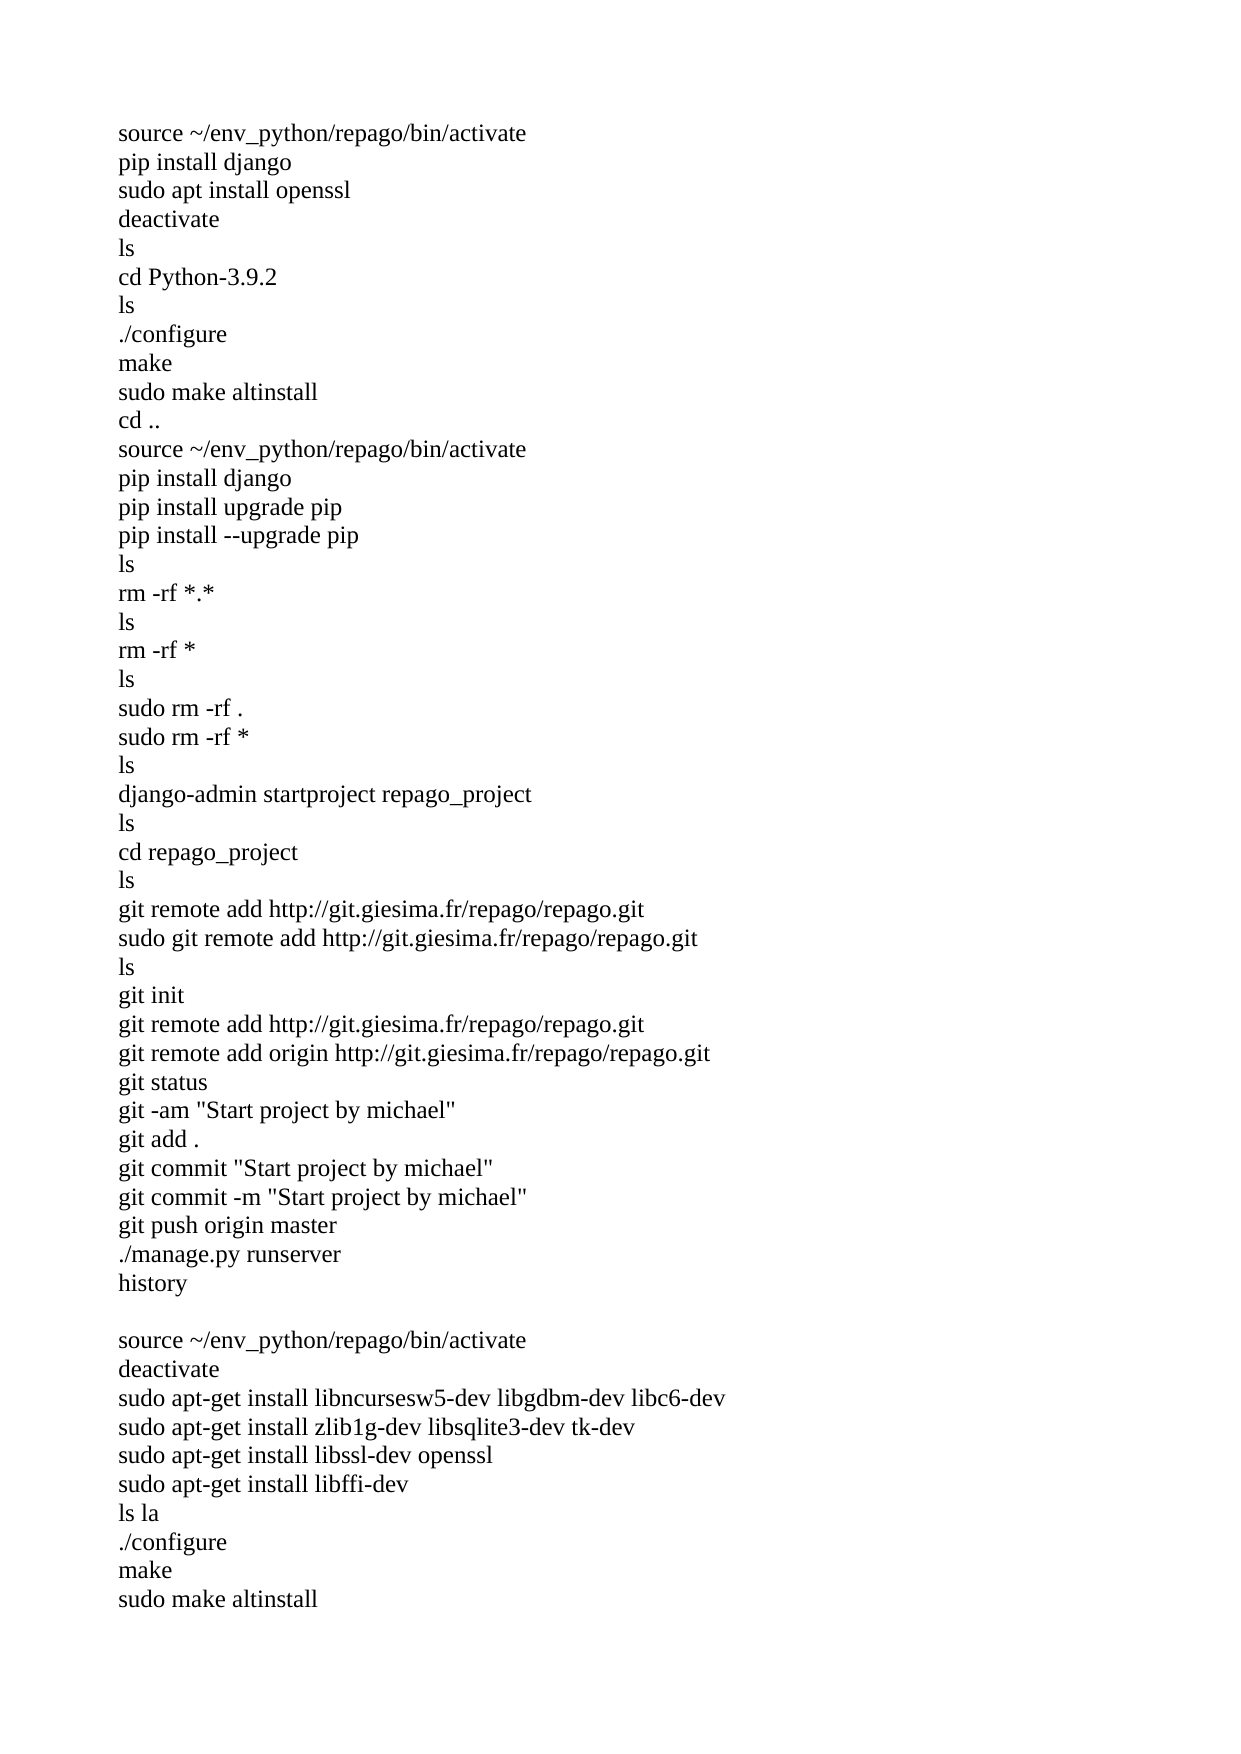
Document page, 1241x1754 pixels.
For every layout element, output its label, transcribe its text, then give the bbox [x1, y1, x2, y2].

text source ~/env_python/repago/bin/activate [118, 434, 1122, 463]
text git push origin master [118, 1211, 1122, 1239]
text git remote add origin http://git.giesima.fr/repago/repago.git [118, 1038, 1122, 1067]
text make [118, 348, 1122, 377]
text pip install --upgrade pip [118, 521, 1122, 549]
text pip install upgrade pip [118, 492, 1122, 521]
text ls [118, 549, 1122, 578]
text history [118, 1268, 1122, 1297]
text ./configure [118, 319, 1122, 348]
text ls [118, 751, 1122, 779]
text ls [118, 607, 1122, 636]
text sudo git remote add http://git.giesima.fr/repago/repago.git [118, 923, 1122, 952]
text cd Python-3.9.2 [118, 262, 1122, 291]
text git init [118, 981, 1122, 1009]
text deactivate [118, 204, 1122, 233]
text ./manage.py runserver [118, 1239, 1122, 1268]
text ./configure [118, 1527, 1122, 1556]
text sudo make altinstall [118, 377, 1122, 406]
text git status [118, 1067, 1122, 1096]
text source ~/env_python/repago/bin/activate [118, 1326, 1122, 1354]
text sudo apt-get install libffi-dev [118, 1469, 1122, 1498]
text ls [118, 808, 1122, 837]
text git commit "Start project by michael" [118, 1153, 1122, 1182]
text sudo rm -rf * [118, 722, 1122, 751]
text ls [118, 664, 1122, 693]
text ls [118, 233, 1122, 262]
text sudo apt-get install libssl-dev openssl [118, 1441, 1122, 1469]
text git -am "Start project by michael" [118, 1096, 1122, 1124]
text git commit -m "Start project by michael" [118, 1182, 1122, 1211]
text rm -rf *.* [118, 578, 1122, 607]
text source ~/env_python/repago/bin/activate [118, 118, 1122, 147]
text pip install django [118, 147, 1122, 176]
text sudo make altinstall [118, 1584, 1122, 1613]
text make [118, 1556, 1122, 1584]
text cd .. [118, 406, 1122, 434]
text sudo rm -rf . [118, 693, 1122, 722]
text ls [118, 866, 1122, 894]
text django-admin startproject repago_project [118, 779, 1122, 808]
text rm -rf * [118, 636, 1122, 664]
text deactivate [118, 1354, 1122, 1383]
text git remote add http://git.giesima.fr/repago/repago.git [118, 894, 1122, 923]
text sudo apt install openssl [118, 176, 1122, 204]
text sudo apt-get install zlib1g-dev libsqlite3-dev tk-dev [118, 1412, 1122, 1441]
text pip install django [118, 463, 1122, 492]
text sudo apt-get install libncursesw5-dev libgdbm-dev libc6-dev [118, 1383, 1122, 1412]
text cd repago_project [118, 837, 1122, 866]
text ls [118, 291, 1122, 319]
text git add . [118, 1124, 1122, 1153]
text ls la [118, 1498, 1122, 1527]
text ls [118, 952, 1122, 981]
text git remote add http://git.giesima.fr/repago/repago.git [118, 1009, 1122, 1038]
